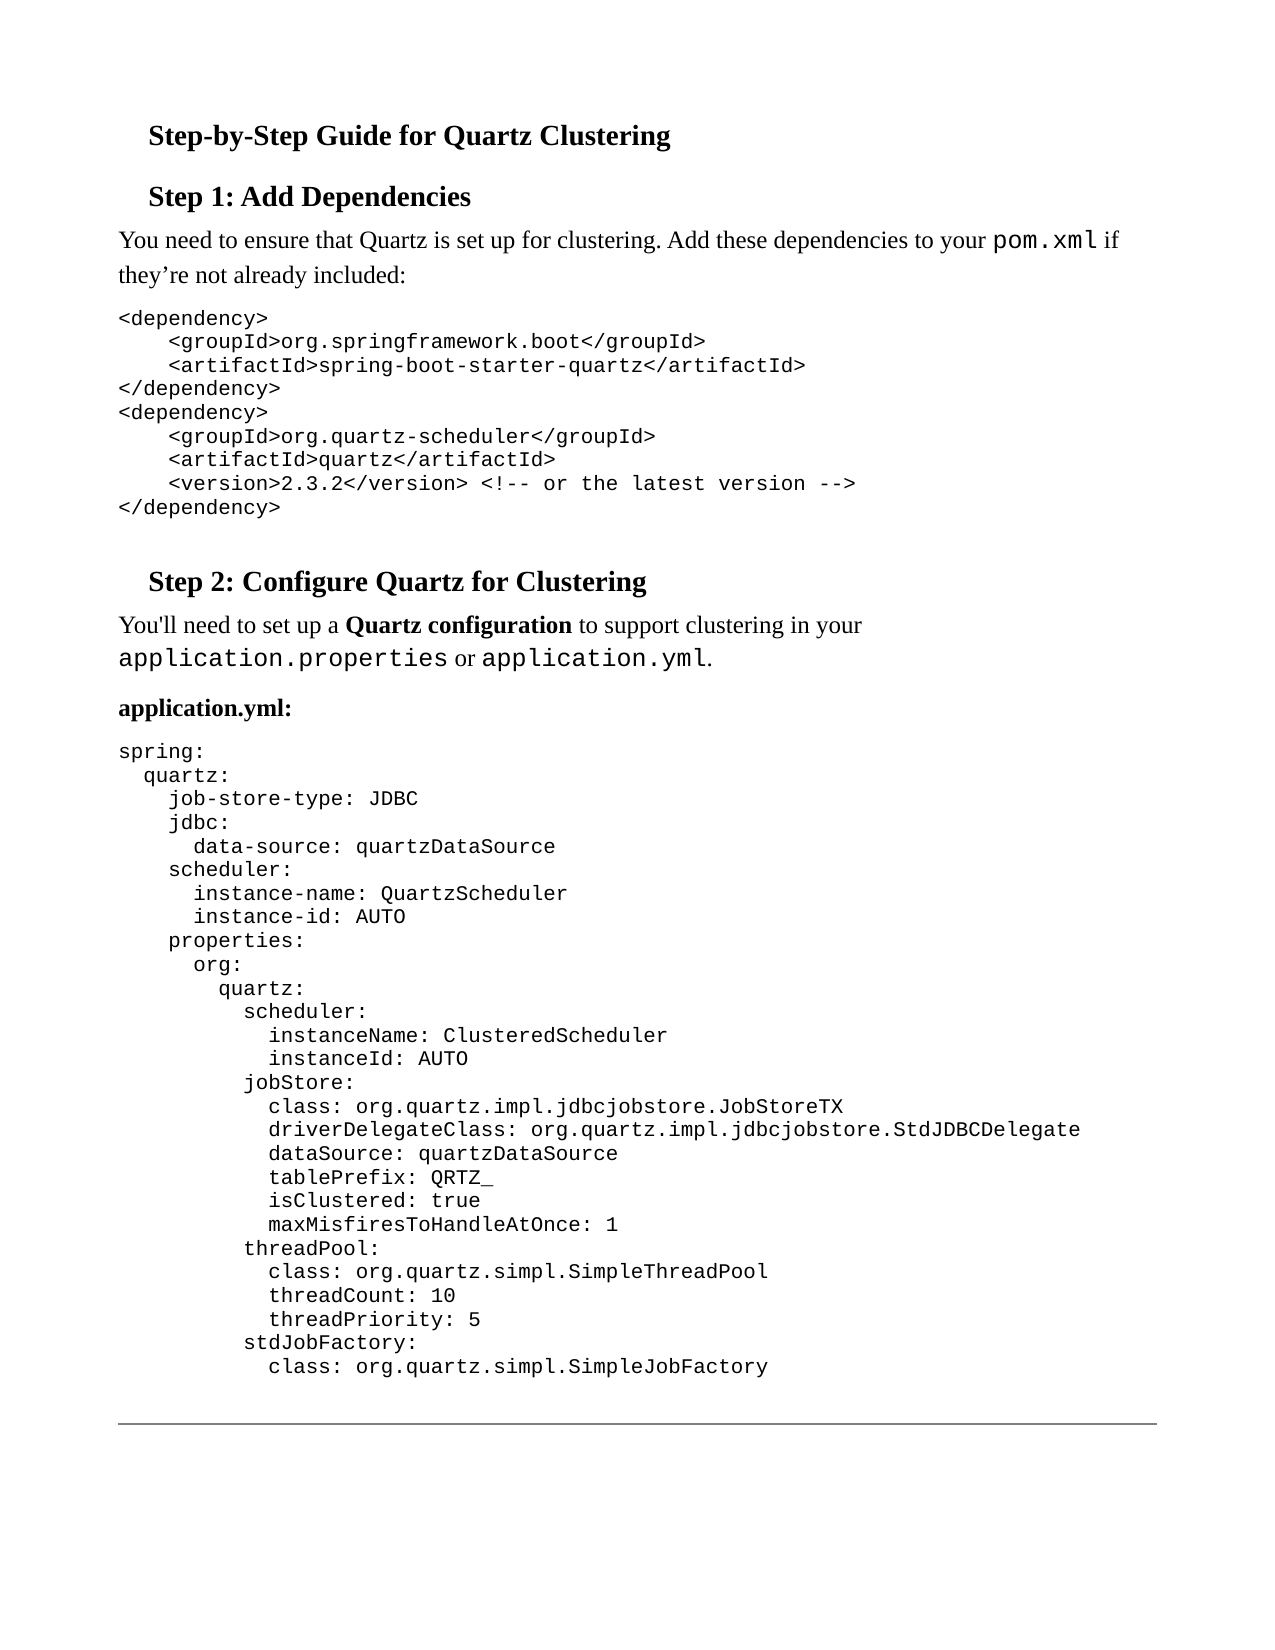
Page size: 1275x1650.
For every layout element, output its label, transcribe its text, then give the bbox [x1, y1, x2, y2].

text class: org.quartz.impl.jdbcjobstore.JobStoreTX [118, 1096, 1157, 1119]
text class: org.quartz.simpl.SimpleJobFactory [118, 1356, 1157, 1379]
text job-store-type: JDBC [118, 788, 1157, 812]
text scheduler: [118, 859, 1157, 883]
text jobStore: [118, 1072, 1157, 1096]
text </dependency> [118, 378, 1157, 402]
text class: org.quartz.simpl.SimpleThreadPool [118, 1261, 1157, 1285]
text scheduler: [118, 1001, 1157, 1025]
text threadCount: 10 [118, 1285, 1157, 1308]
text spring: [118, 741, 1157, 765]
text <groupId>org.springframework.boot</groupId> [118, 331, 1157, 355]
text org: [118, 954, 1157, 977]
text instanceName: ClusteredScheduler [118, 1025, 1157, 1048]
text threadPriority: 5 [118, 1308, 1157, 1332]
text You need to ensure that Quartz is set up for clustering. Add these dependencies to your pom.xml if they’re not already included: [118, 225, 1157, 289]
text You'll need to set up a Quartz configuration to support clustering in your application.properties or application.yml. [118, 610, 1157, 674]
text stdJobFactory: [118, 1332, 1157, 1356]
text properties: [118, 930, 1157, 954]
text maxMisfiresToHandleAtOnce: 1 [118, 1214, 1157, 1238]
text <groupId>org.quartz-scheduler</groupId> [118, 426, 1157, 449]
text jdbc: [118, 812, 1157, 836]
text instance-id: AUTO [118, 907, 1157, 930]
text </dependency> [118, 497, 1157, 520]
text quartz: [118, 765, 1157, 788]
subtitle 🧩 Step-by-Step Guide for Quartz Clustering [118, 118, 1157, 152]
text isClustered: true [118, 1190, 1157, 1214]
text data-source: quartzDataSource [118, 836, 1157, 859]
text quartz: [118, 977, 1157, 1001]
text <artifactId>spring-boot-starter-quartz</artifactId> [118, 355, 1157, 378]
subtitle ✅ Step 2: Configure Quartz for Clustering [118, 564, 1157, 598]
text <dependency> [118, 307, 1157, 331]
text threadPool: [118, 1238, 1157, 1261]
text instanceId: AUTO [118, 1048, 1157, 1072]
text dataSource: quartzDataSource [118, 1143, 1157, 1167]
text tablePrefix: QRTZ_ [118, 1167, 1157, 1190]
text driverDelegateClass: org.quartz.impl.jdbcjobstore.StdJDBCDelegate [118, 1119, 1157, 1143]
text <dependency> [118, 402, 1157, 426]
text <artifactId>quartz</artifactId> [118, 449, 1157, 473]
text <version>2.3.2</version> <!-- or the latest version --> [118, 473, 1157, 497]
text application.yml: [118, 693, 1157, 722]
subtitle ✅ Step 1: Add Dependencies [118, 179, 1157, 212]
text instance-name: QuartzScheduler [118, 883, 1157, 907]
